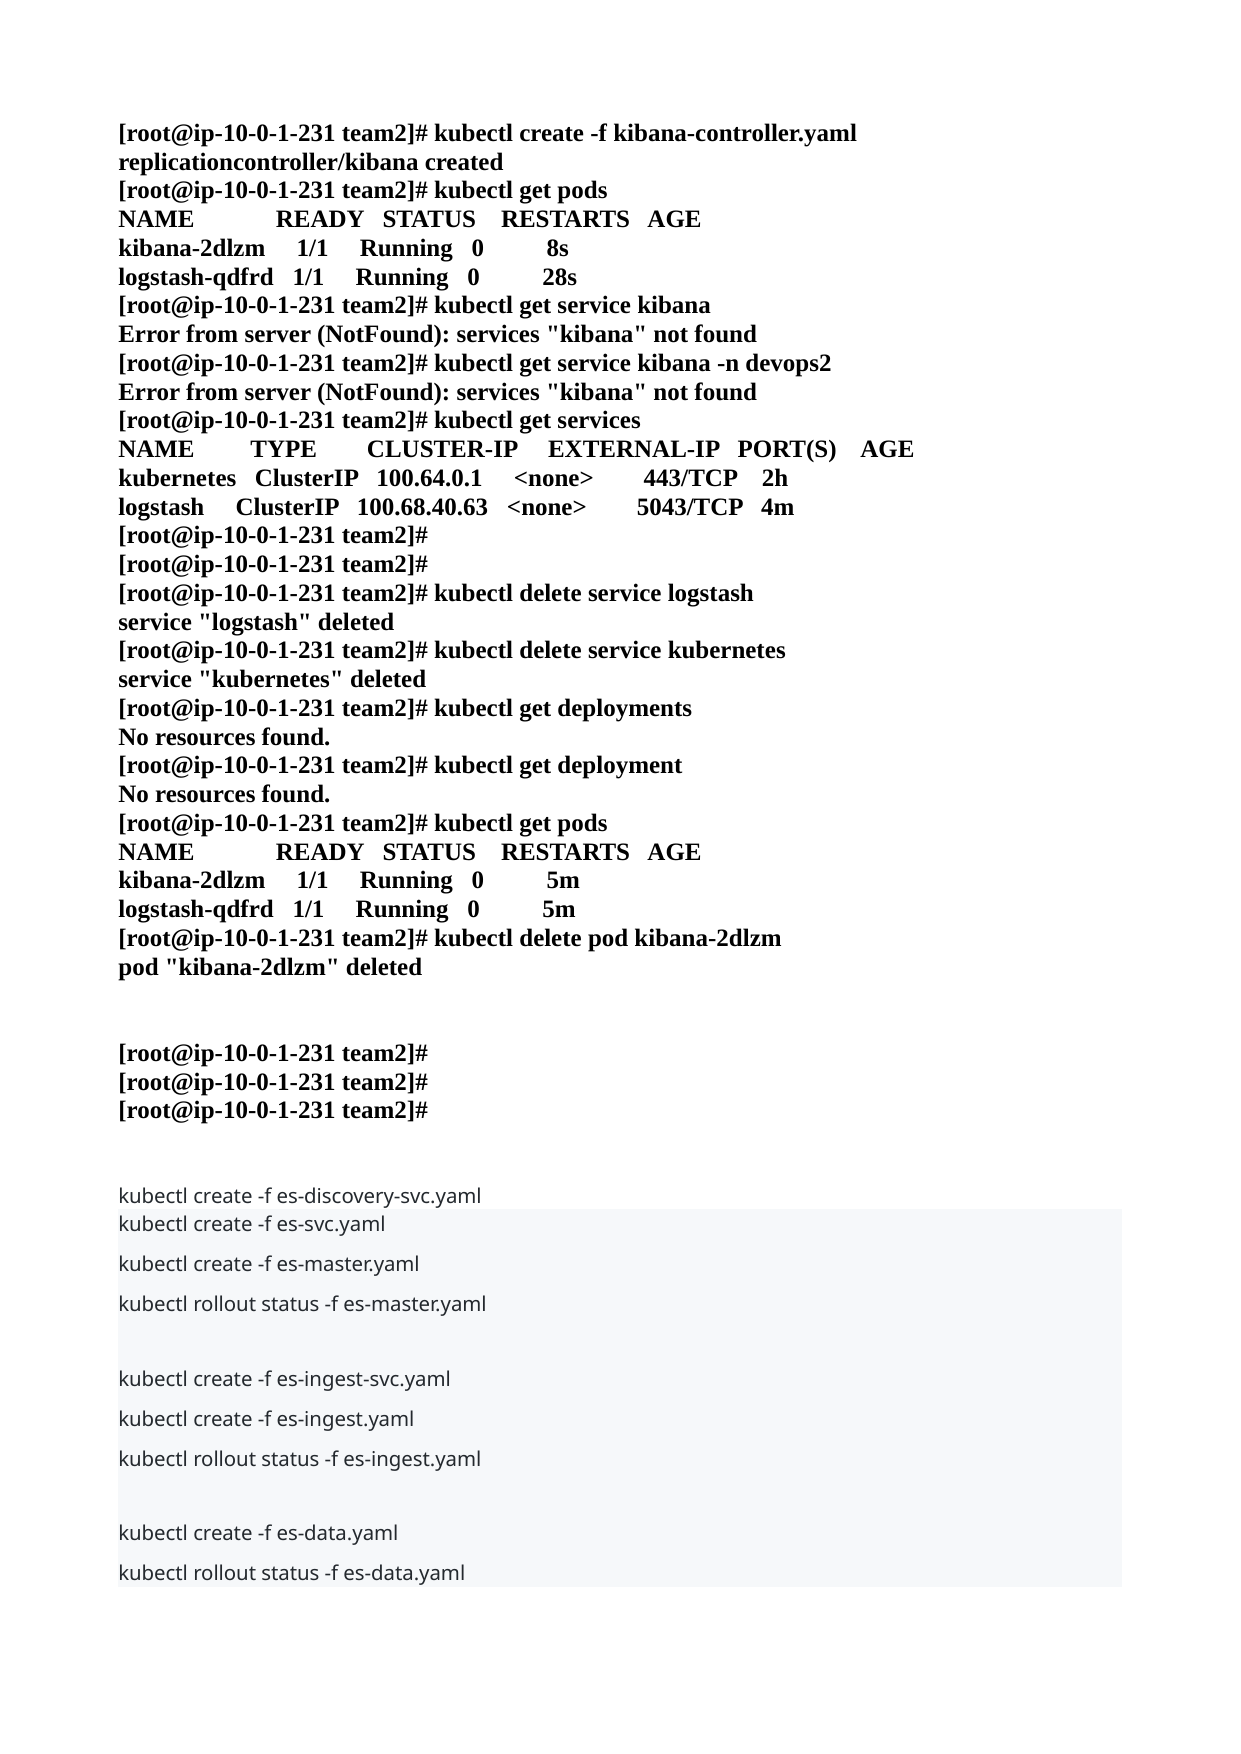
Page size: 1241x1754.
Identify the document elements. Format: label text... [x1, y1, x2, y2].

text service "kubernetes" deleted [118, 664, 1122, 693]
text [root@ip-10-0-1-231 team2]# kubectl get services [118, 406, 1122, 434]
text [root@ip-10-0-1-231 team2]# [118, 549, 1122, 578]
text [root@ip-10-0-1-231 team2]# [118, 521, 1122, 549]
text Error from server (NotFound): services "kibana" not found [118, 319, 1122, 348]
text [root@ip-10-0-1-231 team2]# [118, 1067, 1122, 1096]
text [root@ip-10-0-1-231 team2]# kubectl get service kibana [118, 291, 1122, 319]
text service "logstash" deleted [118, 607, 1122, 636]
text [root@ip-10-0-1-231 team2]# kubectl get service kibana -n devops2 [118, 348, 1122, 377]
text pod "kibana-2dlzm" deleted [118, 952, 1122, 981]
text replicationcontroller/kibana created [118, 147, 1122, 176]
text kubernetes ClusterIP 100.64.0.1 <none> 443/TCP 2h [118, 463, 1122, 492]
text [root@ip-10-0-1-231 team2]# [118, 1096, 1122, 1124]
text kubectl rollout status -f es-master.yaml [118, 1290, 1122, 1317]
text logstash-qdfrd 1/1 Running 0 28s [118, 262, 1122, 291]
text [root@ip-10-0-1-231 team2]# [118, 1038, 1122, 1067]
text kibana-2dlzm 1/1 Running 0 8s [118, 233, 1122, 262]
text [root@ip-10-0-1-231 team2]# kubectl delete pod kibana-2dlzm [118, 923, 1122, 952]
text kubectl create -f es-data.yaml [118, 1519, 1122, 1546]
text [root@ip-10-0-1-231 team2]# kubectl create -f kibana-controller.yaml [118, 118, 1122, 147]
text kibana-2dlzm 1/1 Running 0 5m [118, 866, 1122, 894]
text [root@ip-10-0-1-231 team2]# kubectl delete service logstash [118, 578, 1122, 607]
text kubectl rollout status -f es-data.yaml [118, 1559, 1122, 1587]
text [root@ip-10-0-1-231 team2]# kubectl get deployment [118, 751, 1122, 779]
text kubectl create -f es-svc.yaml [118, 1209, 1122, 1237]
text logstash ClusterIP 100.68.40.63 <none> 5043/TCP 4m [118, 492, 1122, 521]
text logstash-qdfrd 1/1 Running 0 5m [118, 894, 1122, 923]
text kubectl create -f es-master.yaml [118, 1250, 1122, 1277]
text kubectl rollout status -f es-ingest.yaml [118, 1444, 1122, 1472]
text Error from server (NotFound): services "kibana" not found [118, 377, 1122, 406]
text No resources found. [118, 722, 1122, 751]
text [root@ip-10-0-1-231 team2]# kubectl get deployments [118, 693, 1122, 722]
text NAME READY STATUS RESTARTS AGE [118, 204, 1122, 233]
text NAME READY STATUS RESTARTS AGE [118, 837, 1122, 866]
text NAME TYPE CLUSTER-IP EXTERNAL-IP PORT(S) AGE [118, 434, 1122, 463]
text [root@ip-10-0-1-231 team2]# kubectl get pods [118, 808, 1122, 837]
text [root@ip-10-0-1-231 team2]# kubectl get pods [118, 176, 1122, 204]
text kubectl create -f es-ingest.yaml [118, 1404, 1122, 1432]
text kubectl create -f es-discovery-svc.yaml [118, 1182, 1122, 1209]
text No resources found. [118, 779, 1122, 808]
text kubectl create -f es-ingest-svc.yaml [118, 1364, 1122, 1392]
text [root@ip-10-0-1-231 team2]# kubectl delete service kubernetes [118, 636, 1122, 664]
